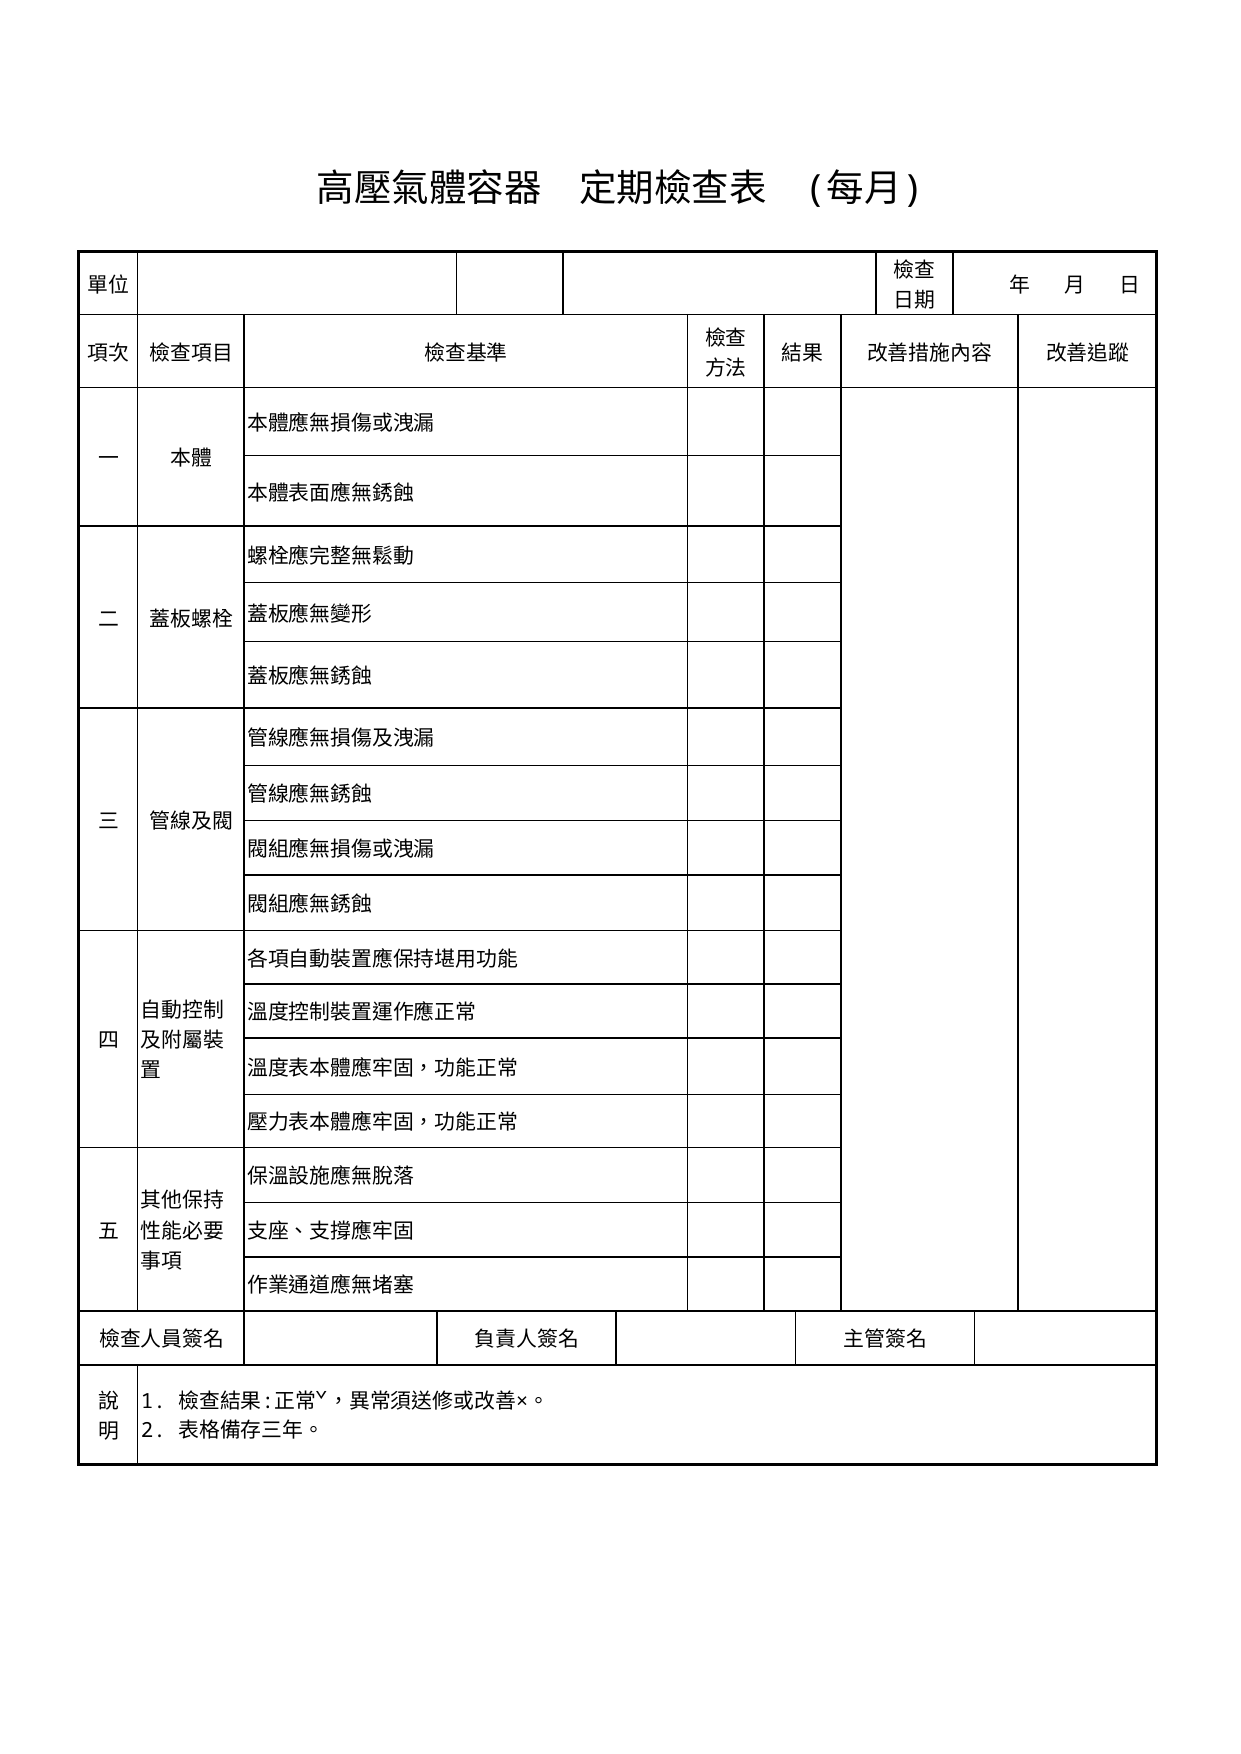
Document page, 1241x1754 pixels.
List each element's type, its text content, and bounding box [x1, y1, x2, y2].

table_cell [765, 821, 840, 874]
table_cell [688, 1148, 763, 1202]
table_cell 本體表面應無銹蝕 [245, 456, 687, 525]
table_cell 改善追蹤 [1019, 315, 1155, 387]
table_cell 管線及閥 [138, 709, 243, 929]
table_cell [688, 931, 763, 983]
table_cell [688, 876, 763, 929]
table_cell 閥組應無損傷或洩漏 [245, 821, 687, 874]
table_cell 本體 [138, 388, 243, 525]
table_cell [688, 1258, 763, 1310]
table_cell 保溫設施應無脫落 [245, 1148, 687, 1202]
table_cell 主管簽名 [796, 1312, 974, 1364]
table_cell [688, 642, 763, 707]
table_cell [688, 985, 763, 1037]
table_cell [765, 388, 840, 455]
table_cell [765, 583, 840, 641]
table_cell 說 明 [80, 1366, 137, 1462]
table_cell 螺栓應完整無鬆動 [245, 527, 687, 582]
table_cell 一 [80, 388, 137, 525]
table_header 檢查 日期 [877, 253, 952, 314]
table_cell [1019, 388, 1155, 1310]
table_cell 其他保持性能必要事項 [138, 1148, 243, 1310]
table_cell 三 [80, 709, 137, 929]
table_cell 檢查 方法 [688, 315, 763, 387]
table_cell [688, 709, 763, 764]
table_header [457, 253, 562, 314]
table_cell 本體應無損傷或洩漏 [245, 388, 687, 455]
table_cell 閥組應無銹蝕 [245, 876, 687, 929]
table_cell 作業通道應無堵塞 [245, 1258, 687, 1310]
table_cell [765, 876, 840, 929]
table_cell [765, 985, 840, 1037]
table_cell [975, 1312, 1155, 1364]
table_cell 自動控制及附屬裝置 [138, 931, 243, 1146]
table_cell 檢查基準 [245, 315, 687, 387]
table_cell 改善措施內容 [842, 315, 1017, 387]
table_cell [765, 1203, 840, 1256]
table_cell [765, 1148, 840, 1202]
table_cell [765, 642, 840, 707]
table_header [564, 253, 875, 314]
table_cell 溫度表本體應牢固，功能正常 [245, 1039, 687, 1093]
table_cell [688, 821, 763, 874]
text 高壓氣體容器 定期檢查表 (每月) [187, 158, 1053, 213]
table_cell 四 [80, 931, 137, 1146]
table_cell 檢查項目 [138, 315, 243, 387]
table_cell [688, 388, 763, 455]
table_cell [765, 709, 840, 764]
table_cell [688, 1095, 763, 1146]
table_cell [617, 1312, 795, 1364]
table_cell 壓力表本體應牢固，功能正常 [245, 1095, 687, 1146]
table_cell [688, 1203, 763, 1256]
table_cell 項次 [80, 315, 137, 387]
table_cell 負責人簽名 [438, 1312, 615, 1364]
table_cell 五 [80, 1148, 137, 1310]
table_cell [765, 456, 840, 525]
table_header 單位 [80, 253, 137, 314]
table_cell 管線應無銹蝕 [245, 766, 687, 819]
table_cell [765, 931, 840, 983]
table_cell [765, 766, 840, 819]
table_cell 1. 檢查結果:正常ˇ，異常須送修或改善×。 2. 表格備存三年。 [138, 1366, 1155, 1462]
table_cell 管線應無損傷及洩漏 [245, 709, 687, 764]
table_cell 支座、支撐應牢固 [245, 1203, 687, 1256]
table_cell 二 [80, 527, 137, 707]
table_cell [688, 583, 763, 641]
table_cell 蓋板螺栓 [138, 527, 243, 707]
table_cell [688, 766, 763, 819]
table_header 年 月 日 [954, 253, 1155, 314]
table_cell [245, 1312, 436, 1364]
table_cell [765, 1258, 840, 1310]
table_cell 各項自動裝置應保持堪用功能 [245, 931, 687, 983]
table_cell [765, 1039, 840, 1093]
table_cell 蓋板應無變形 [245, 583, 687, 641]
table_cell [842, 388, 1017, 1310]
table_cell 蓋板應無銹蝕 [245, 642, 687, 707]
table_cell [688, 1039, 763, 1093]
table_header [138, 253, 456, 314]
table_cell [765, 1095, 840, 1146]
table_cell [688, 456, 763, 525]
table_cell 溫度控制裝置運作應正常 [245, 985, 687, 1037]
table_cell 結果 [765, 315, 840, 387]
table_cell [688, 527, 763, 582]
table_cell 檢查人員簽名 [80, 1312, 243, 1364]
table_cell [765, 527, 840, 582]
